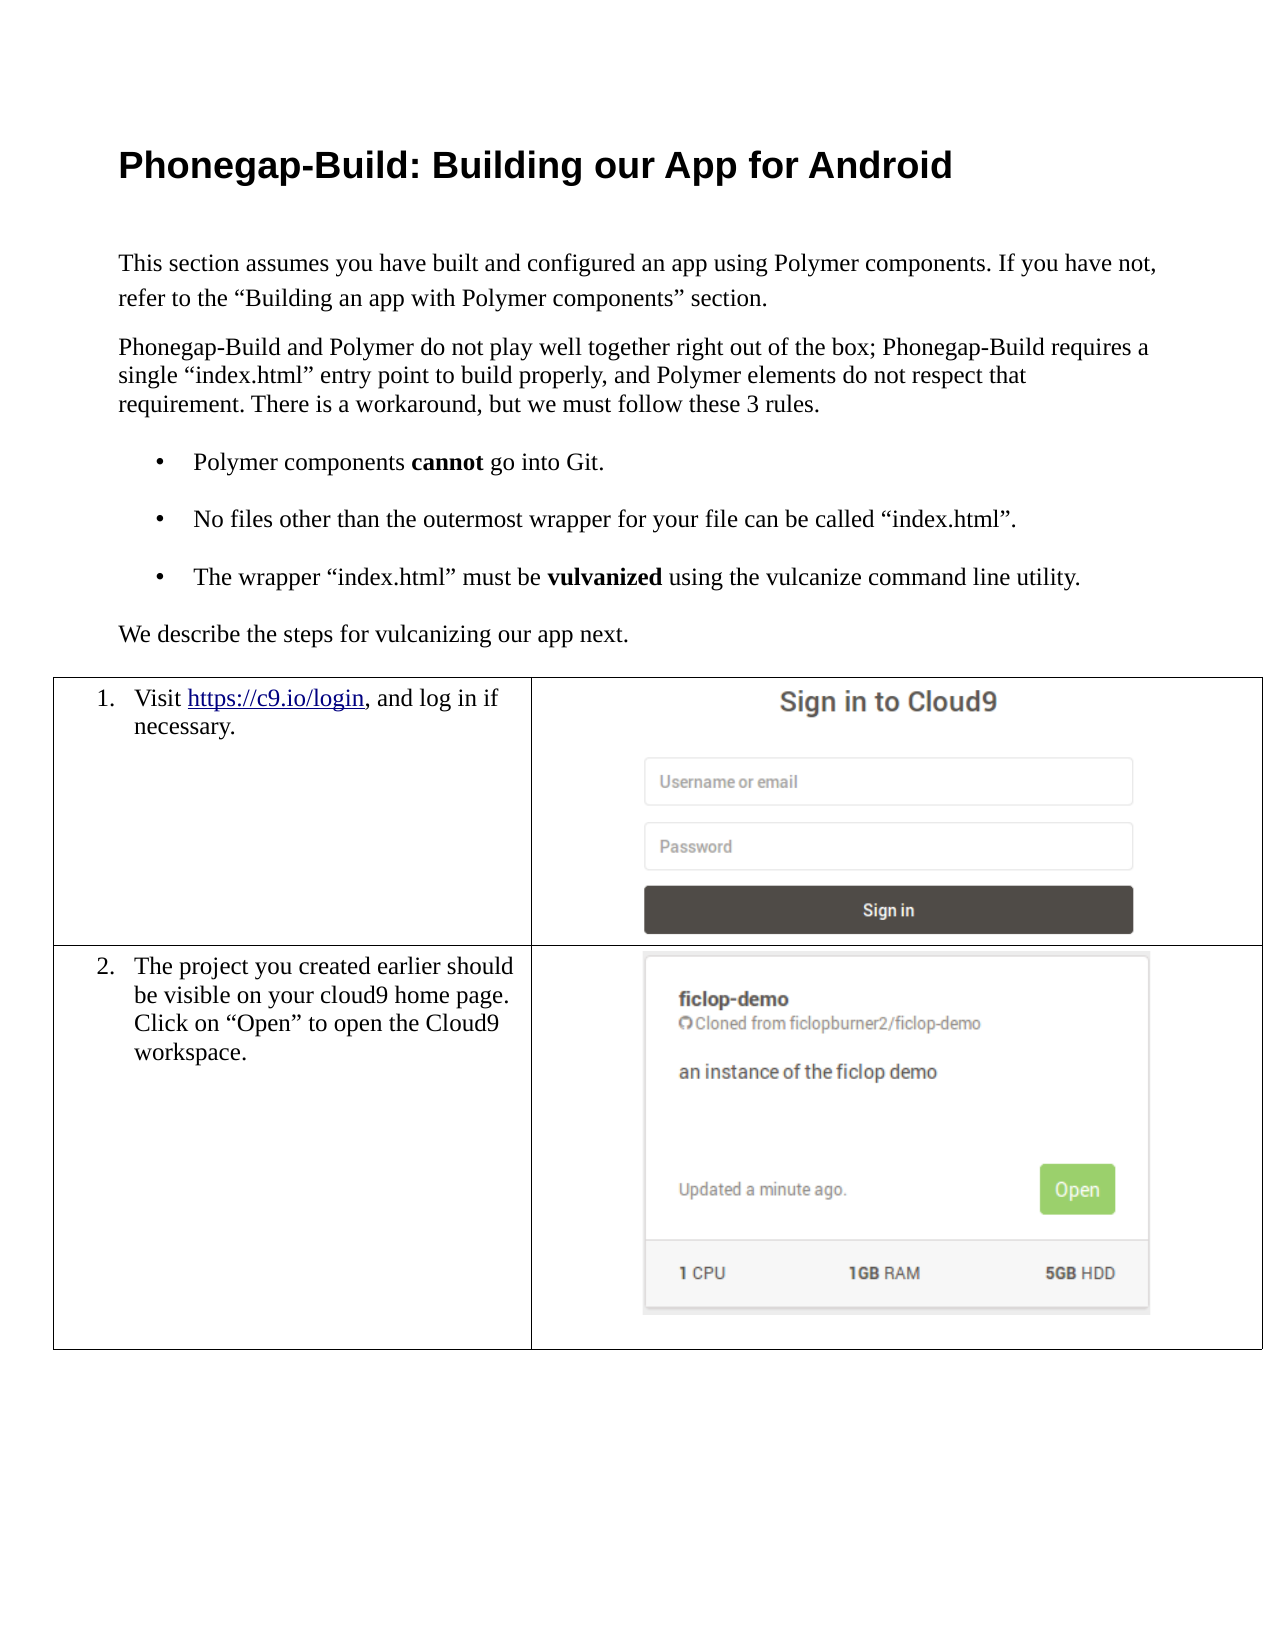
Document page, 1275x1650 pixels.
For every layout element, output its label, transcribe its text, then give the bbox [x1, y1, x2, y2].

table_header Visit https://c9.io/login, and log in if necessary. [54, 678, 531, 945]
subtitle Phonegap-Build: Building our App for Android [118, 143, 1157, 187]
table_header [532, 678, 1262, 945]
subtitle The wrapper “index.html” must be vulvanized using the vulcanize command line utility. [156, 562, 1157, 591]
list Polymer components cannot go into Git. [156, 447, 1157, 476]
picture [642, 682, 1151, 940]
text This section assumes you have built and configured an app using Polymer components. If you have not, refer to the “Building an app with Polymer components” section. [118, 248, 1157, 312]
table_cell [532, 946, 1262, 1349]
text Phonegap-Build and Polymer do not play well together right out of the box; Phonegap-Build requires a single “index.html” entry point to build properly, and Polymer elements do not respect that requirement. There is a workaround, but we must follow these 3 rules. [118, 332, 1157, 418]
list No files other than the outermost wrapper for your file can be called “index.html”. [156, 504, 1157, 533]
table_cell The project you created earlier should be visible on your cloud9 home page. Click on “Open” to open the Cloud9 workspace. [54, 946, 531, 1349]
picture [642, 951, 1151, 1315]
subtitle We describe the steps for vulcanizing our app next. [118, 619, 1157, 648]
